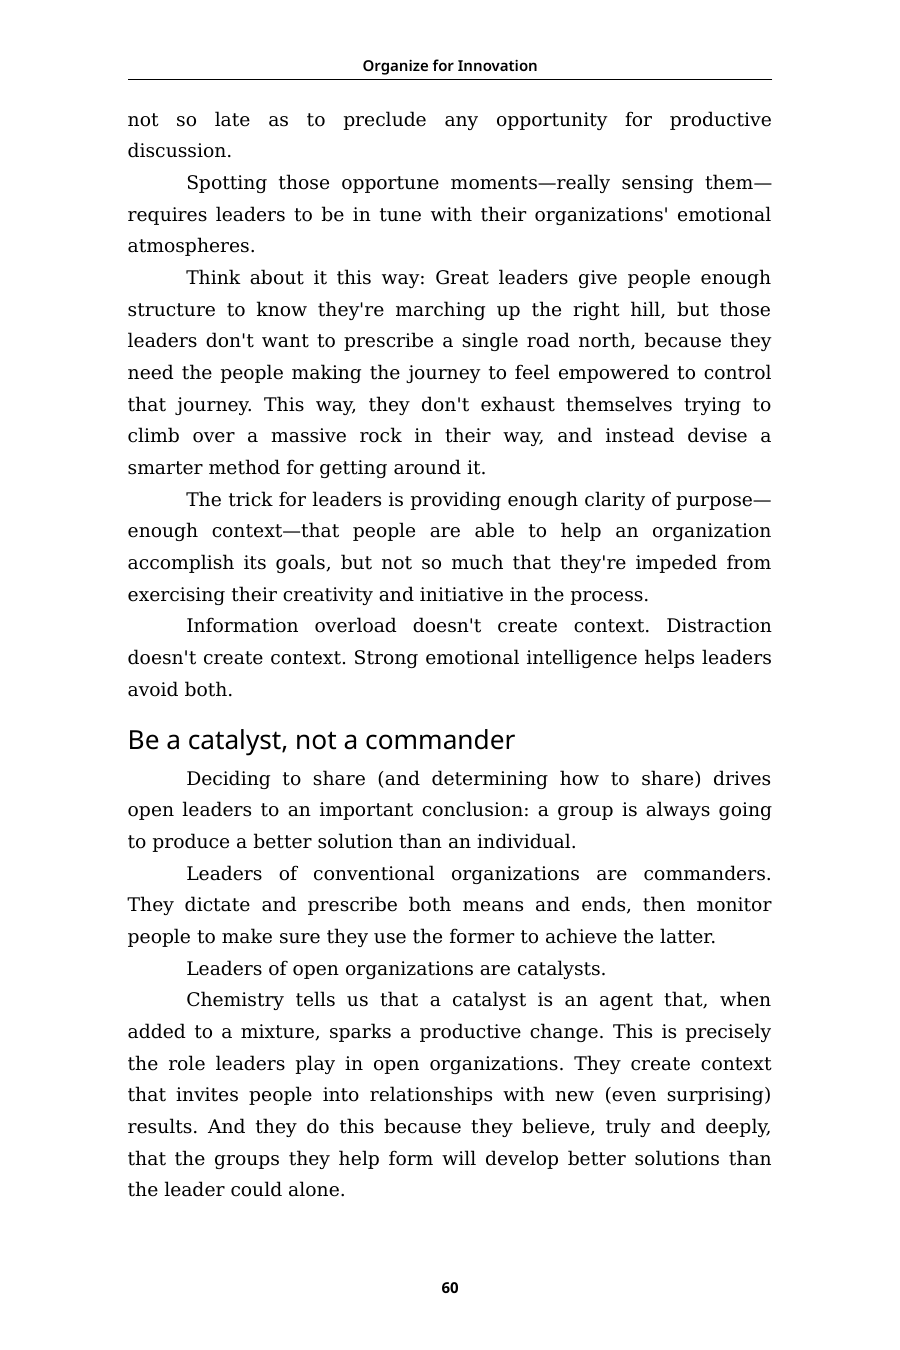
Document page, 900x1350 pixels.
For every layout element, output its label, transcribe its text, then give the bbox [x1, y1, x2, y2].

text Deciding to share (and determining how to share) drives open leaders to an important conclusion: a group is always going to produce a better solution than an individual. [127, 768, 772, 853]
text The trick for leaders is providing enough clarity of purpose—enough context—that people are able to help an organization accomplish its goals, but not so much that they're impeded from exercising their creativity and initiative in the process. [127, 489, 772, 606]
text Leaders of open organizations are catalysts. [127, 958, 772, 980]
text Leaders of conventional organizations are commanders. They dictate and prescribe both means and ends, then monitor people to make sure they use the former to achieve the latter. [127, 863, 772, 948]
text Spotting those opportune moments—really sensing them—requires leaders to be in tune with their organizations' emotional atmospheres. [127, 172, 772, 257]
text Information overload doesn't create context. Distraction doesn't create context. Strong emotional intelligence helps leaders avoid both. [127, 615, 772, 701]
text not so late as to preclude any opportunity for productive discussion. [127, 109, 772, 162]
subtitle Be a catalyst, not a commander [127, 725, 772, 755]
text Think about it this way: Great leaders give people enough structure to know they're marching up the right hill, but those leaders don't want to prescribe a single road north, because they need the people making the journey to feel empowered to control that journey. This way, they don't exhaust themselves trying to climb over a massive rock in their way, and instead devise a smarter method for getting around it. [127, 267, 772, 479]
text Chemistry tells us that a catalyst is an agent that, when added to a mixture, sparks a productive change. This is precisely the role leaders play in open organizations. They create context that invites people into relationships with new (even surprising) results. And they do this because they believe, truly and deeply, that the groups they help form will develop better solutions than the leader could alone. [127, 989, 772, 1201]
